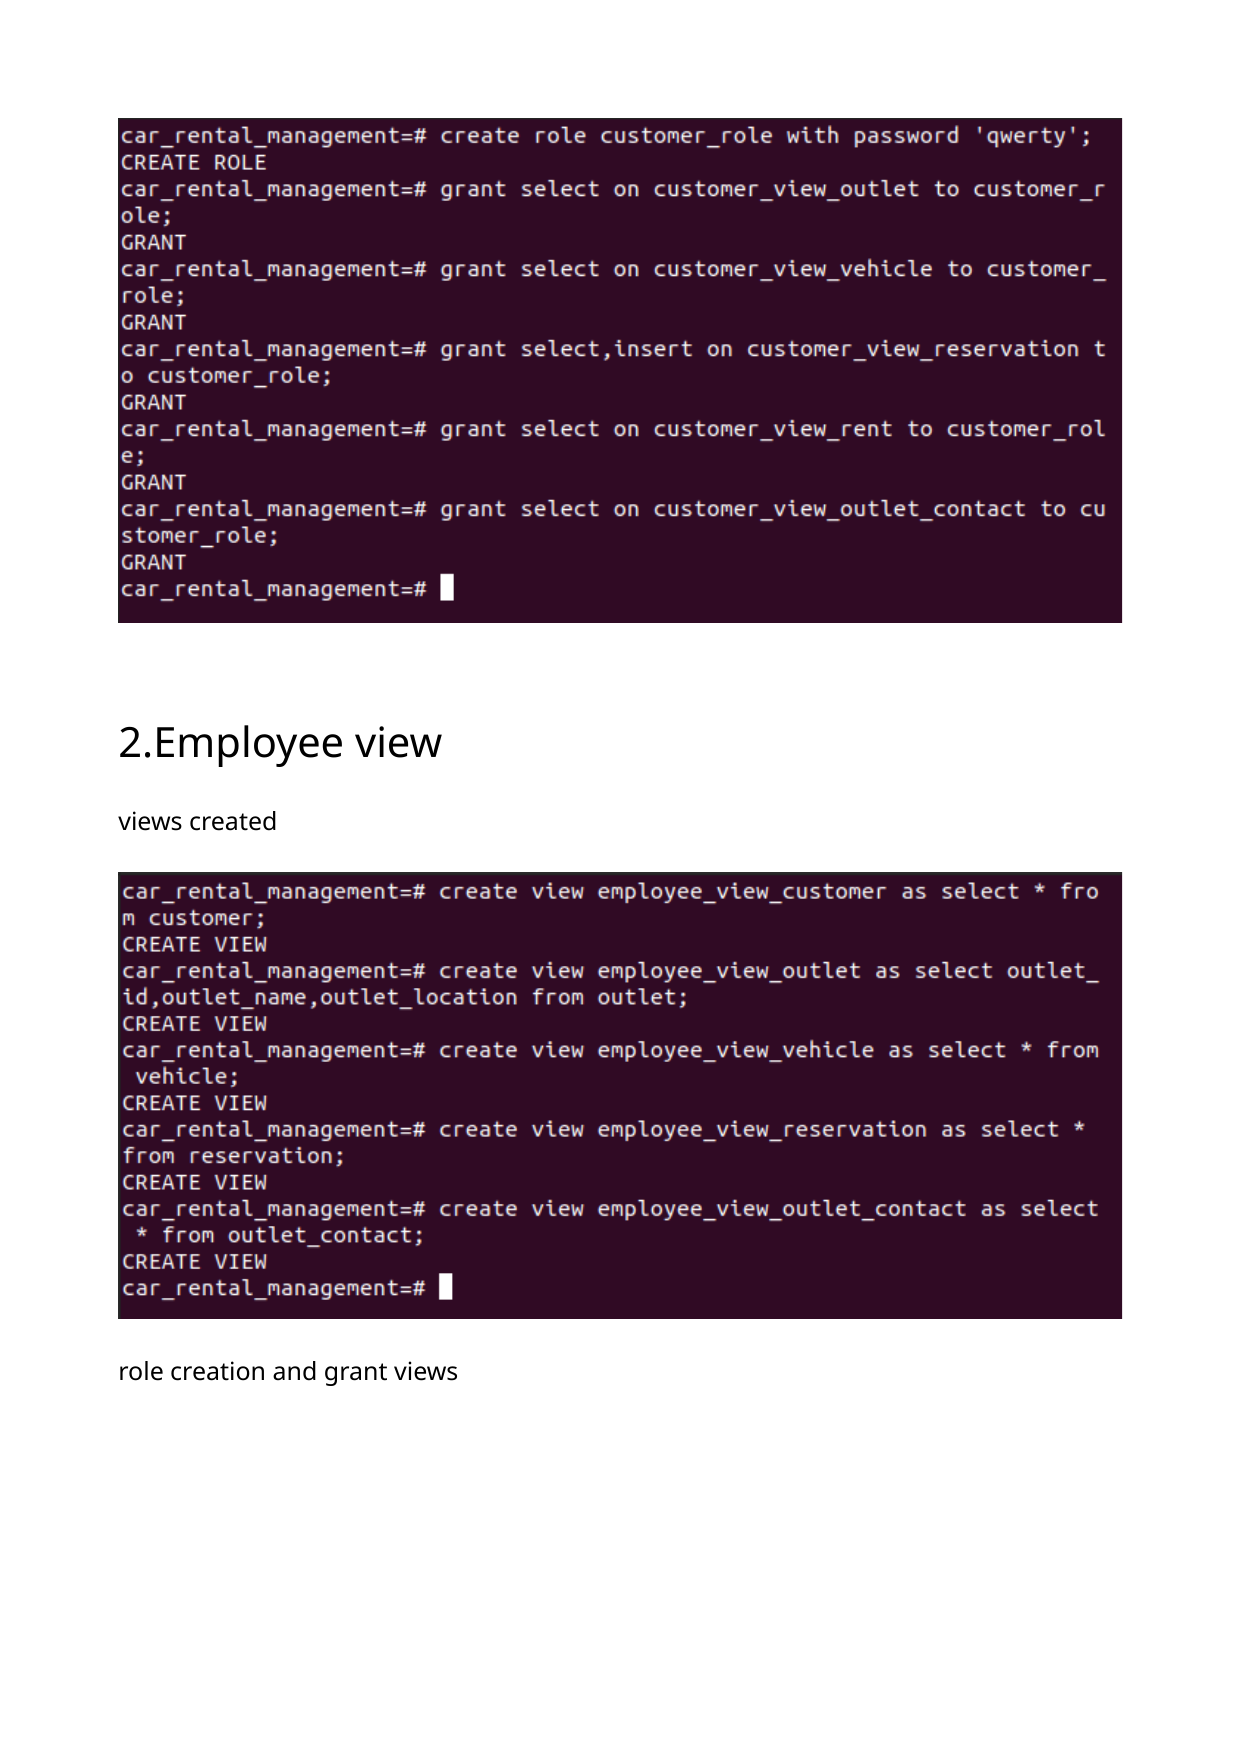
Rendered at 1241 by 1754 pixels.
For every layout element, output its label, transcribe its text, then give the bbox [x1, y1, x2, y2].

text role creation and grant views [118, 1353, 1122, 1387]
picture [118, 872, 1123, 1319]
picture [118, 118, 1123, 623]
text 2.Employee view [118, 713, 1122, 770]
text views created [118, 804, 1122, 838]
